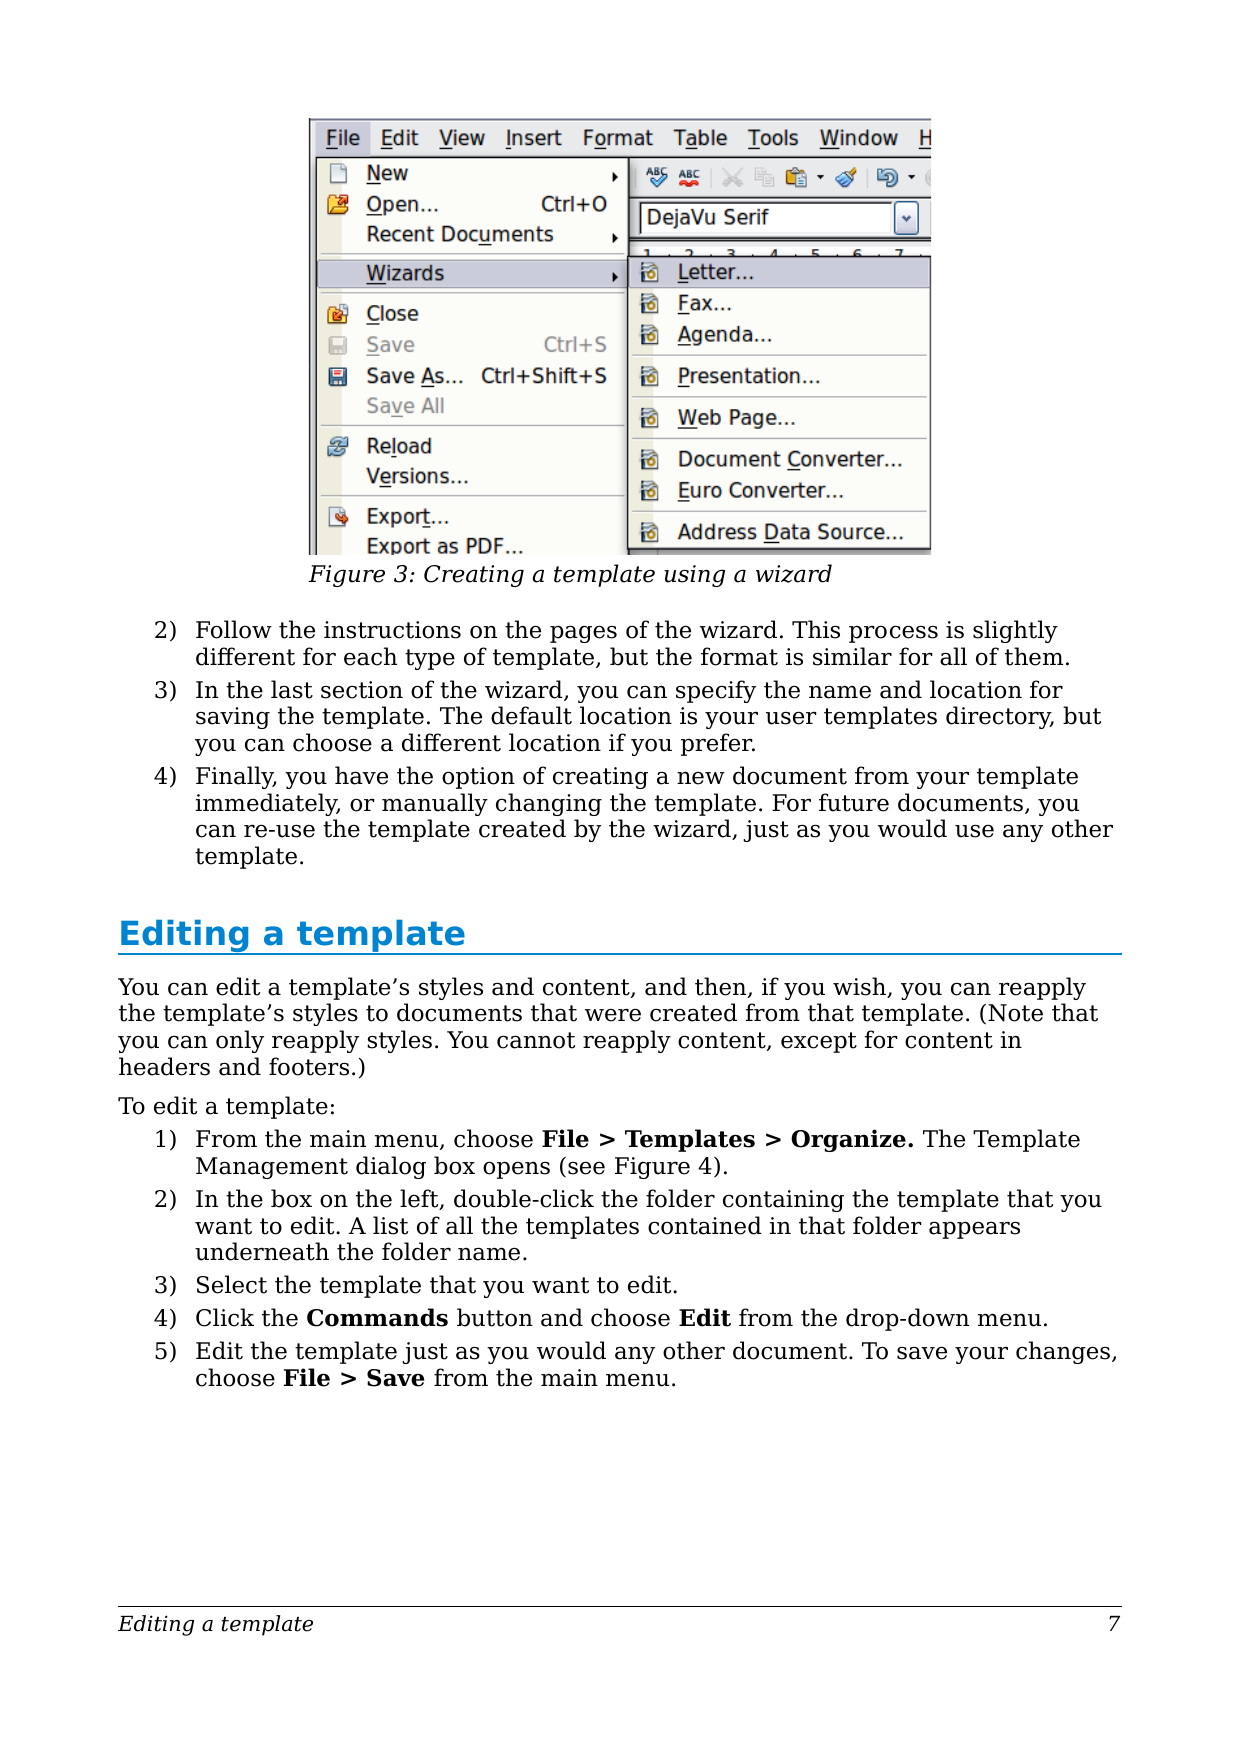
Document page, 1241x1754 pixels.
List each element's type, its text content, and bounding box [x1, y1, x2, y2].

text Figure 3: Creating a template using a wizard [309, 561, 931, 588]
list In the last section of the wizard, you can specify the name and location for saving the template. The default location is your user templates directory, but you can choose a different location if you prefer. [177, 677, 1122, 757]
list Follow the instructions on the pages of the wizard. This process is slightly different for each type of template, but the format is similar for all of them. [177, 617, 1122, 671]
list Select the template that you want to edit. [177, 1272, 1122, 1299]
list Click the Commands button and choose Edit from the drop-down menu. [177, 1305, 1122, 1332]
list In the box on the left, double-click the folder containing the template that you want to edit. A list of all the templates contained in that folder appears underneath the folder name. [177, 1186, 1122, 1266]
text You can edit a template’s styles and content, and then, if you wish, you can reapply the template’s styles to documents that were created from that template. (Note that you can only reapply styles. You cannot reapply content, except for content in headers and footers.) [118, 974, 1122, 1081]
list Edit the template just as you would any other document. To save your changes, choose File > Save from the main menu. [177, 1338, 1122, 1392]
picture [308, 118, 932, 555]
list To edit a template: [118, 1093, 1122, 1120]
subtitle Editing a template [118, 914, 1122, 953]
list Finally, you have the option of creating a new document from your template immediately, or manually changing the template. For future documents, you can re-use the template created by the wizard, just as you would use any other template. [177, 763, 1122, 870]
list From the main menu, choose File > Templates > Organize. The Template Management dialog box opens (see Figure 4). [177, 1126, 1122, 1180]
